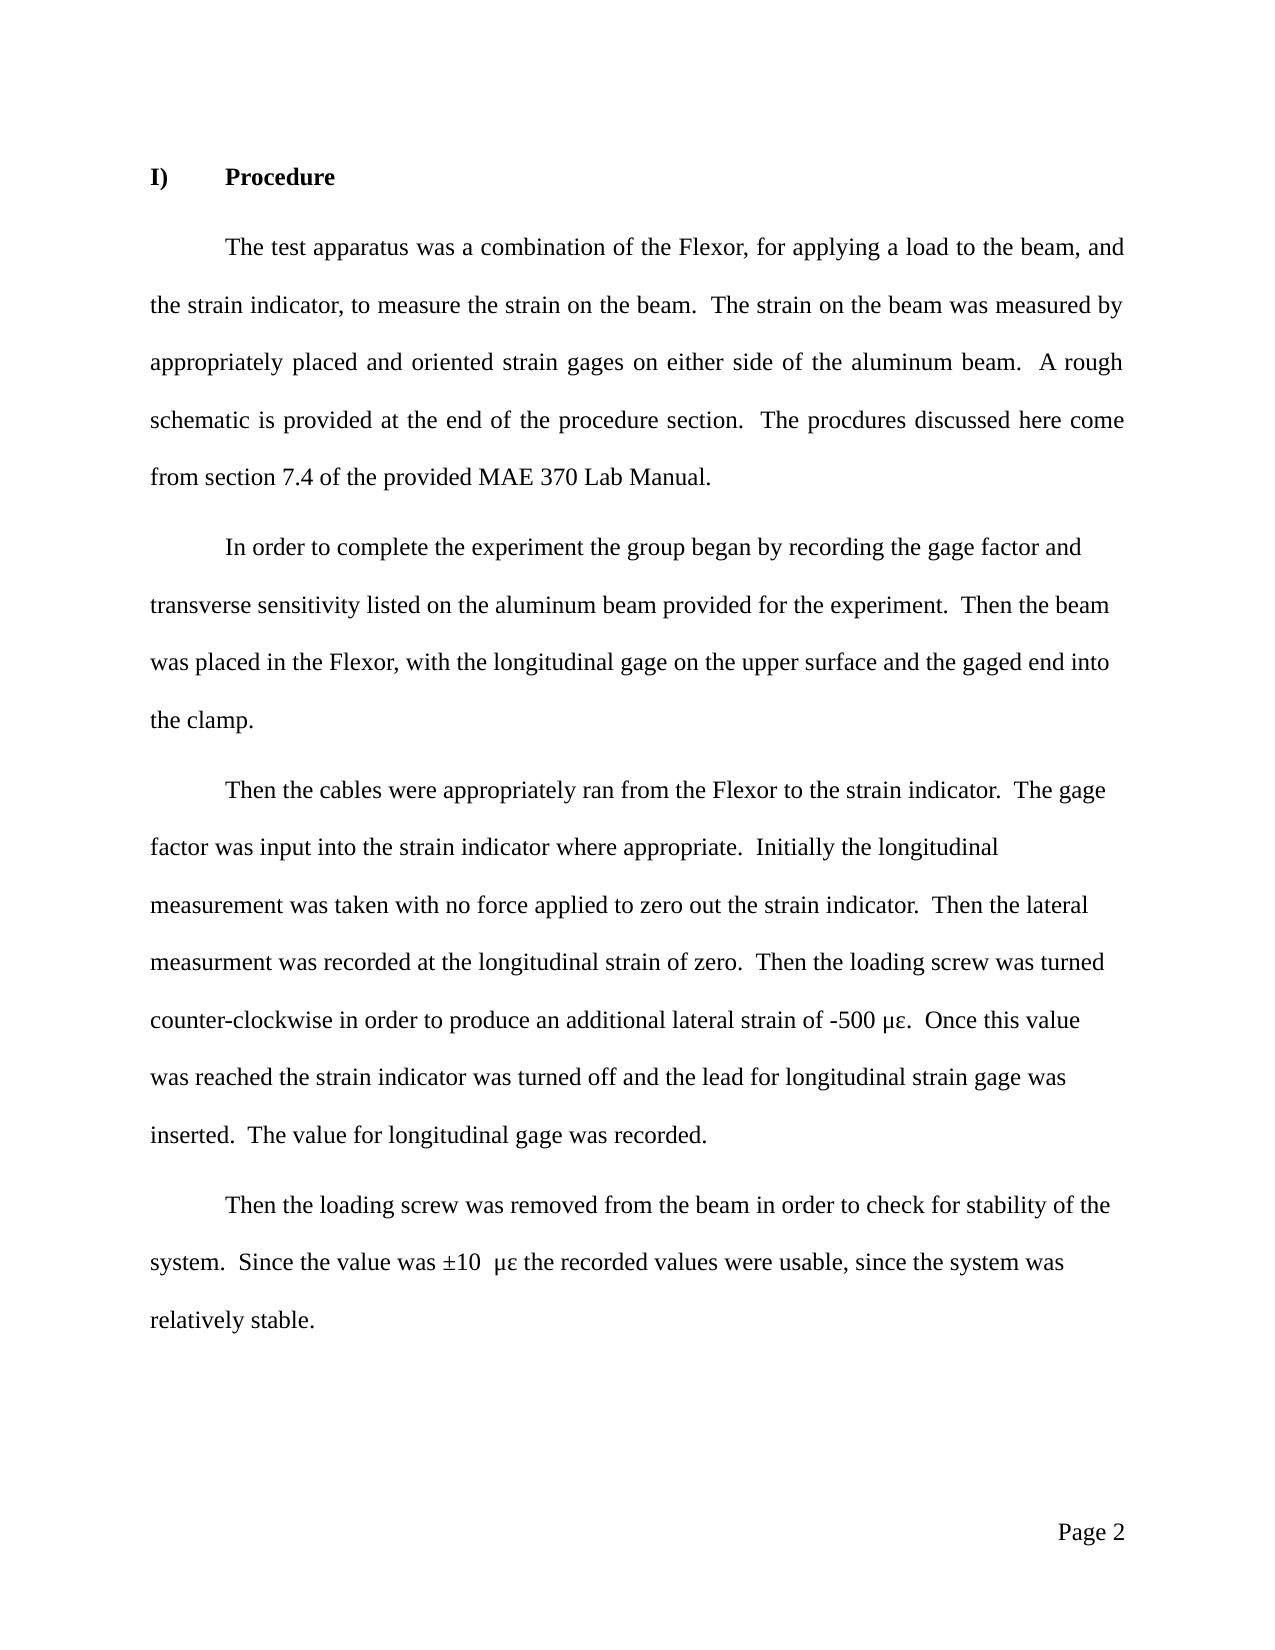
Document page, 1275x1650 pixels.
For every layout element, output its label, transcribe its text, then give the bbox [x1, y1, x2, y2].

text The test apparatus was a combination of the Flexor, for applying a load to the beam, and the strain indicator, to measure the strain on the beam. The strain on the beam was measured by appropriately placed and oriented strain gages on either side of the aluminum beam. A rough schematic is provided at the end of the procedure section. The procdures discussed here come from section 7.4 of the provided MAE 370 Lab Manual. [150, 232, 1125, 491]
text Then the loading screw was removed from the beam in order to check for stability of the system. Since the value was ±10 με the recorded values were usable, since the system was relatively stable. [150, 1190, 1125, 1334]
text Then the cables were appropriately ran from the Flexor to the strain indicator. The gage factor was input into the strain indicator where appropriate. Initially the longitudinal measurement was taken with no force applied to zero out the strain indicator. Then the lateral measurment was recorded at the longitudinal strain of zero. Then the loading screw was turned counter-clockwise in order to produce an additional lateral strain of -500 με. Once this value was reached the strain indicator was turned off and the lead for longitudinal strain gage was inserted. The value for longitudinal gage was recorded. [150, 775, 1125, 1149]
text In order to complete the experiment the group began by recording the gage factor and transverse sensitivity listed on the aluminum beam provided for the experiment. Then the beam was placed in the Flexor, with the longitudinal gage on the upper surface and the gaged end into the clamp. [150, 532, 1125, 734]
subtitle I) Procedure [150, 162, 1125, 191]
